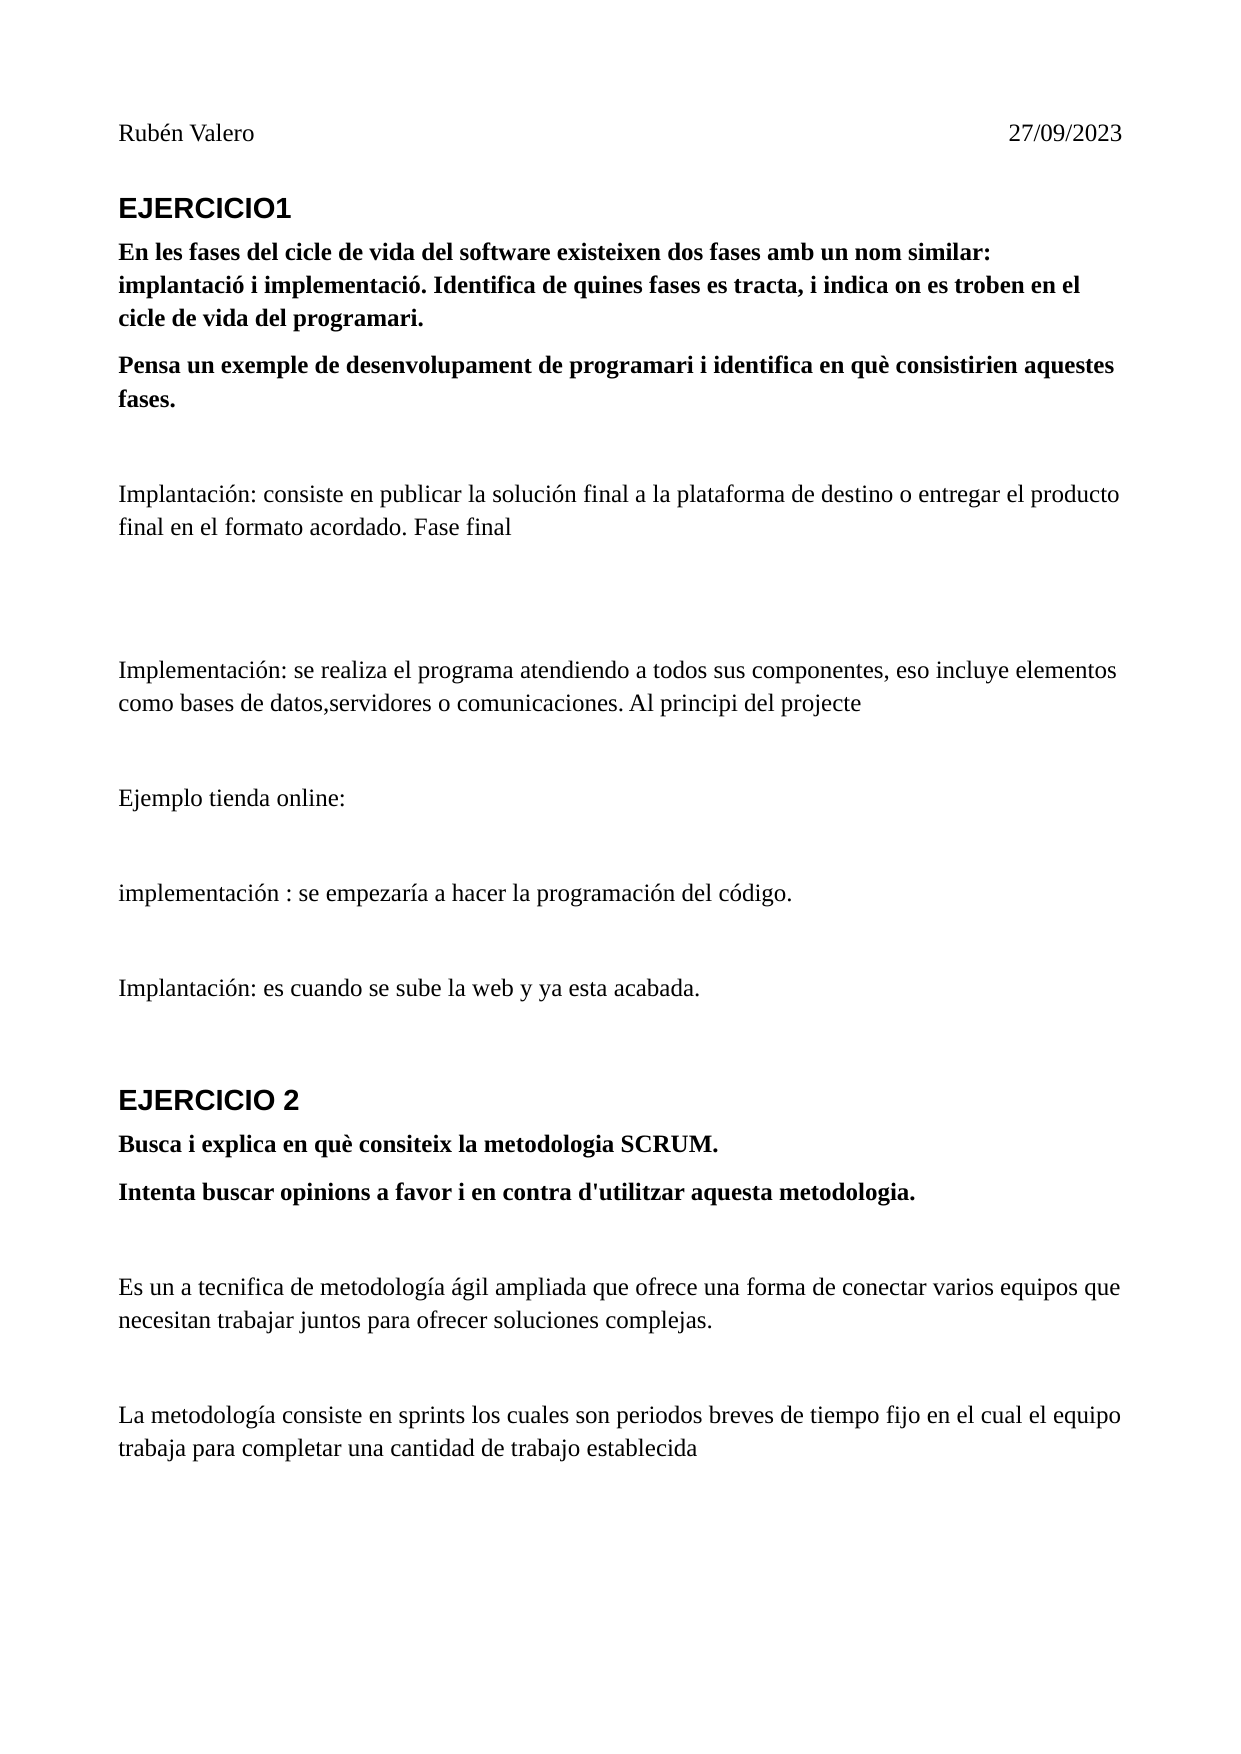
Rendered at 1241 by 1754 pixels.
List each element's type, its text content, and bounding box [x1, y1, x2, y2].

text Busca i explica en què consiteix la metodologia SCRUM. [118, 1129, 1122, 1158]
text Es un a tecnifica de metodología ágil ampliada que ofrece una forma de conectar varios equipos que necesitan trabajar juntos para ofrecer soluciones complejas. [118, 1272, 1122, 1334]
text En les fases del cicle de vida del software existeixen dos fases amb un nom similar: implantació i implementació. Identifica de quines fases es tracta, i indica on es troben en el cicle de vida del programari. [118, 237, 1122, 332]
text Pensa un exemple de desenvolupament de programari i identifica en què consistirien aquestes fases. [118, 351, 1122, 412]
text Implementación: se realiza el programa atendiendo a todos sus componentes, eso incluye elementos como bases de datos,servidores o comunicaciones. Al principi del projecte [118, 655, 1122, 716]
subtitle EJERCICIO1 [118, 191, 1122, 224]
subtitle EJERCICIO 2 [118, 1083, 1122, 1117]
text Intenta buscar opinions a favor i en contra d'utilitzar aquesta metodologia. [118, 1177, 1122, 1206]
text implementación : se empezaría a hacer la programación del código. [118, 878, 1122, 907]
text Ejemplo tienda online: [118, 783, 1122, 812]
text Implantación: consiste en publicar la solución final a la plataforma de destino o entregar el producto final en el formato acordado. Fase final [118, 479, 1122, 541]
text Implantación: es cuando se sube la web y ya esta acabada. [118, 973, 1122, 1002]
text La metodología consiste en sprints los cuales son periodos breves de tiempo fijo en el cual el equipo trabaja para completar una cantidad de trabajo establecida [118, 1400, 1122, 1462]
